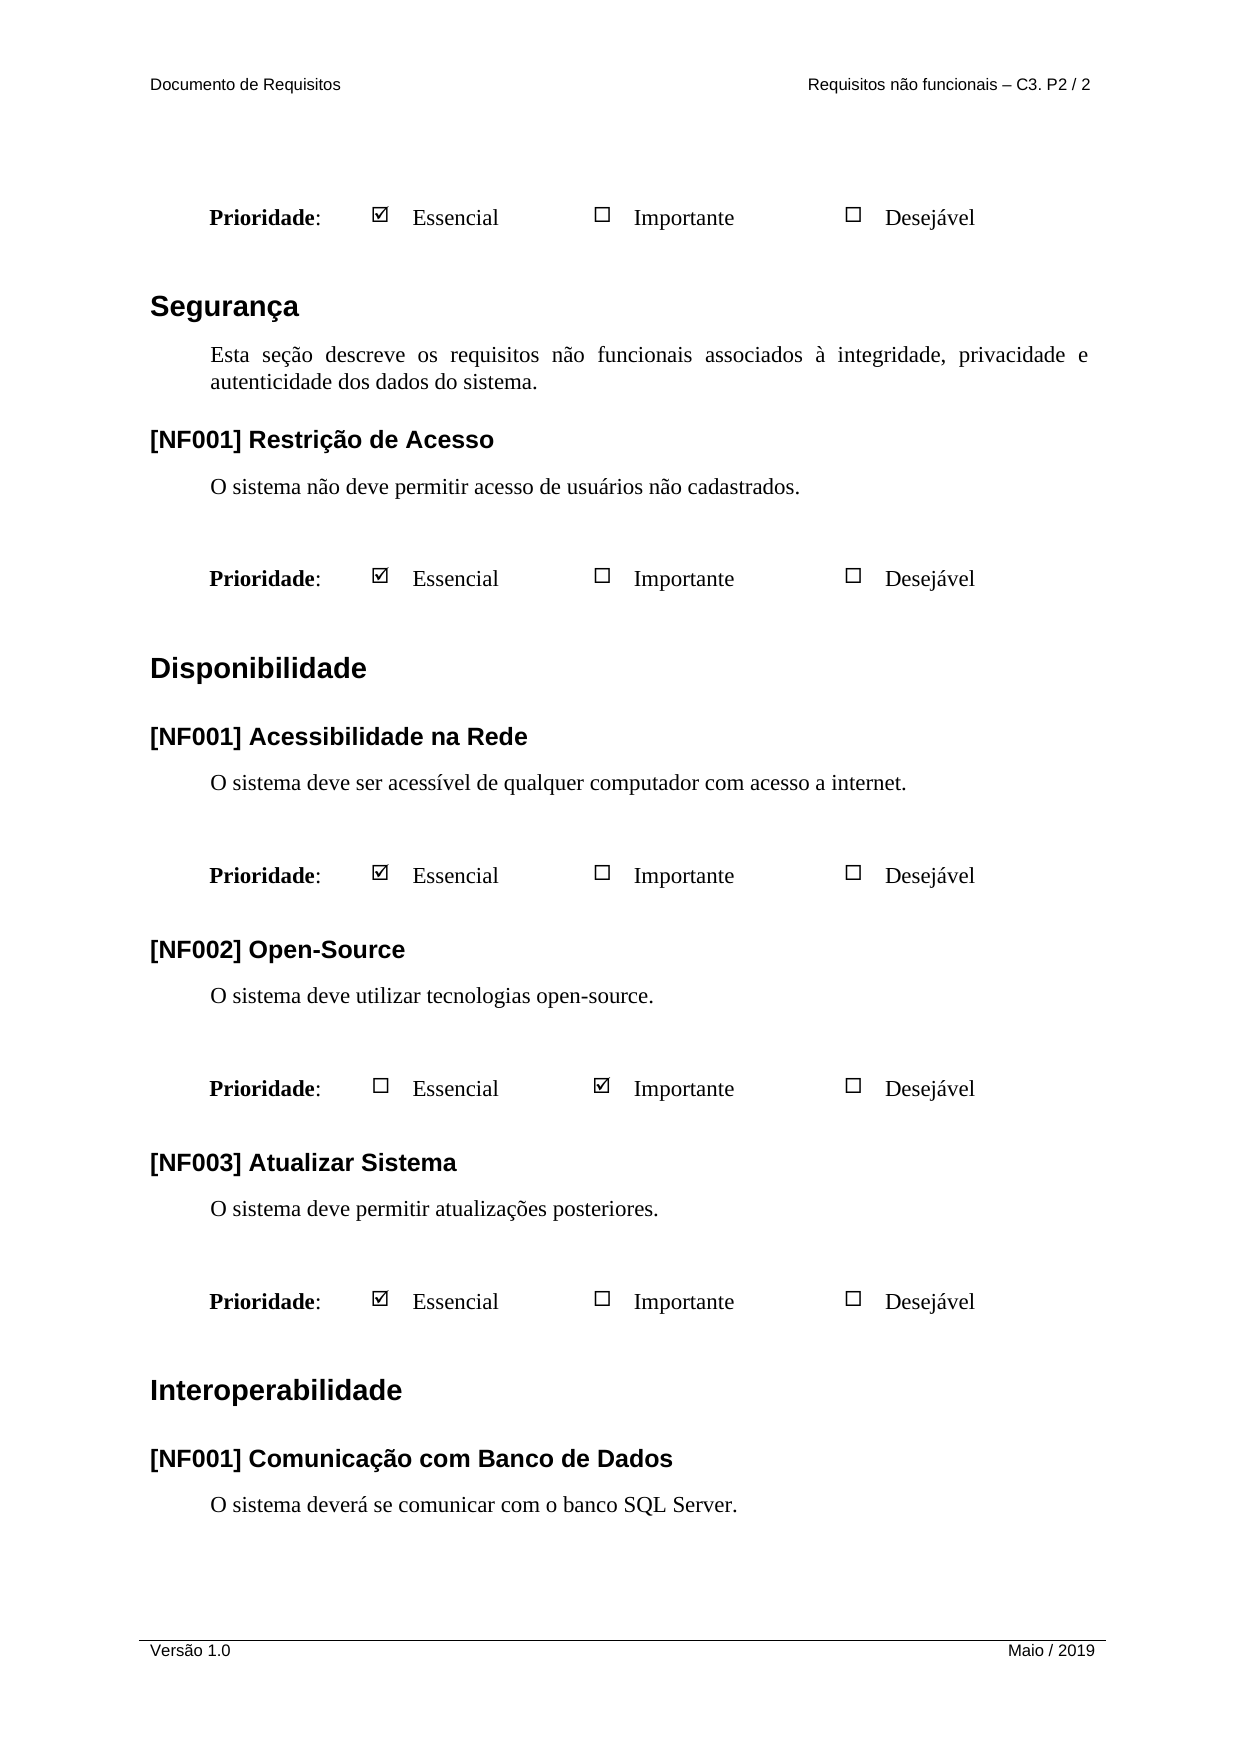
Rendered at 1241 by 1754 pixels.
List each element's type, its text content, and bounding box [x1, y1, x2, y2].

table_header Desejável [874, 1267, 1017, 1336]
table_header Importante [623, 544, 829, 613]
table_header  [578, 1054, 622, 1123]
subtitle Segurança [150, 289, 1090, 323]
table_header  [829, 544, 873, 613]
table_header Essencial [401, 1054, 578, 1123]
text O sistema deve permitir atualizações posteriores. [210, 1195, 1090, 1221]
table_header Desejável [874, 841, 1017, 910]
table_header Importante [623, 1267, 829, 1336]
table_header  [578, 183, 622, 252]
subtitle Interoperabilidade [150, 1373, 1090, 1407]
table_header Essencial [401, 183, 578, 252]
table_header Prioridade: [194, 1267, 357, 1336]
table_header  [357, 841, 401, 910]
table_header Importante [623, 841, 829, 910]
table_header Desejável [874, 183, 1017, 252]
table_header  [578, 1267, 622, 1336]
table_header Essencial [401, 544, 578, 613]
text Esta seção descreve os requisitos não funcionais associados à integridade, privacidade e autenticidade dos dados do sistema. [210, 341, 1090, 394]
table_header  [357, 183, 401, 252]
table_header  [578, 544, 622, 613]
text O sistema deve utilizar tecnologias open-source. [210, 982, 1090, 1008]
table_header Desejável [874, 1054, 1017, 1123]
text O sistema deverá se comunicar com o banco SQL Server. [210, 1492, 1090, 1518]
table_header Importante [623, 183, 829, 252]
table_header  [357, 544, 401, 613]
table_header Essencial [401, 841, 578, 910]
text O sistema deve ser acessível de qualquer computador com acesso a internet. [210, 769, 1090, 796]
text [NF001] Acessibilidade na Rede [150, 722, 1090, 751]
table_header  [578, 841, 622, 910]
text [NF001] Comunicação com Banco de Dados [150, 1444, 1090, 1473]
table_header  [829, 841, 873, 910]
table_header Prioridade: [194, 841, 357, 910]
table_header Prioridade: [194, 1054, 357, 1123]
table_header  [829, 183, 873, 252]
table_header  [357, 1267, 401, 1336]
table_header Essencial [401, 1267, 578, 1336]
table_header  [829, 1054, 873, 1123]
table_header Desejável [874, 544, 1017, 613]
table_header  [357, 1054, 401, 1123]
table_header Prioridade: [194, 183, 357, 252]
table_header Importante [623, 1054, 829, 1123]
table_header  [829, 1267, 873, 1336]
text [NF002] Open-Source [150, 935, 1090, 963]
text O sistema não deve permitir acesso de usuários não cadastrados. [210, 473, 1090, 499]
text [NF003] Atualizar Sistema [150, 1148, 1090, 1176]
text [NF001] Restrição de Acesso [150, 425, 1090, 454]
subtitle Disponibilidade [150, 651, 1090, 684]
table_header Prioridade: [194, 544, 357, 613]
